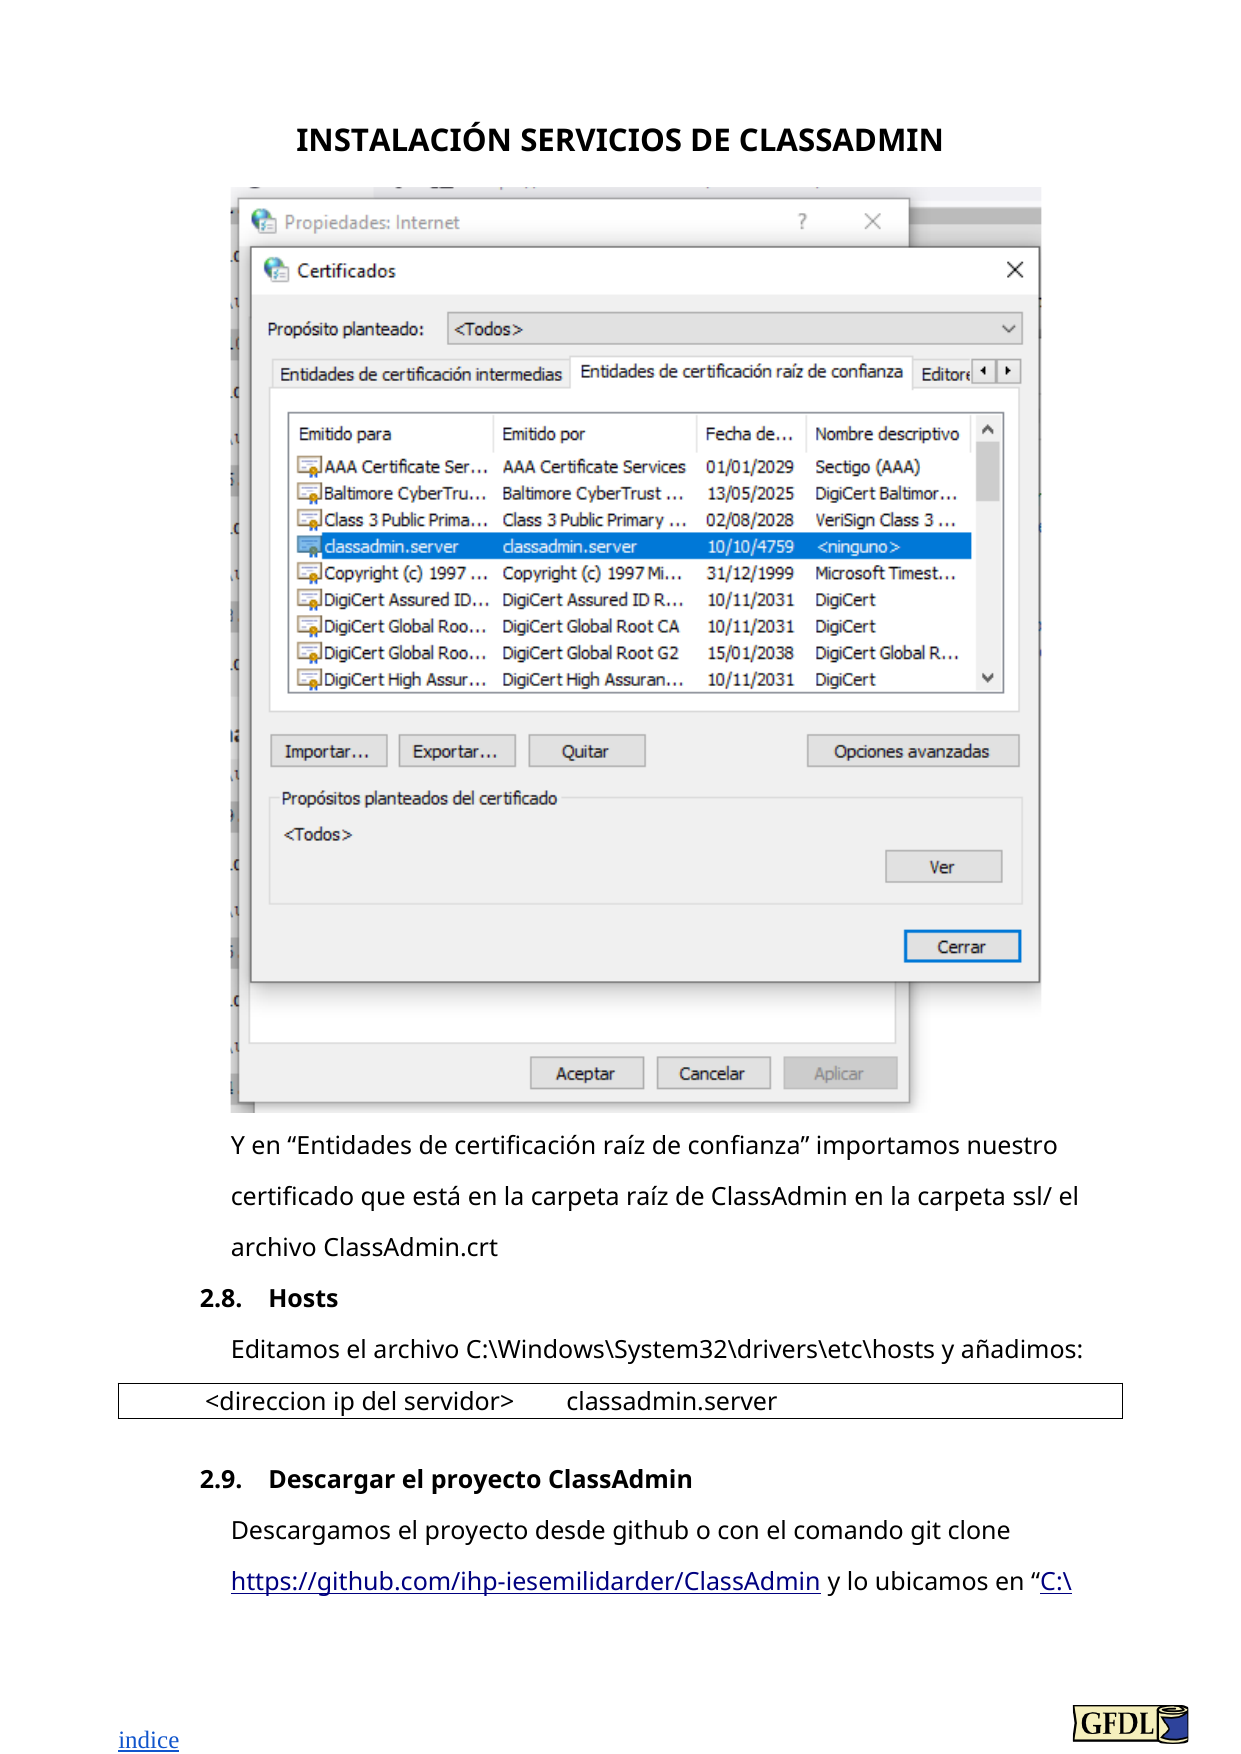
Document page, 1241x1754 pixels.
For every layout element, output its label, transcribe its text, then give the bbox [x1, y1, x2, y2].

list Hosts [193, 1280, 1122, 1314]
list Descargar el proyecto ClassAdmin [193, 1462, 1122, 1496]
picture [1072, 1705, 1189, 1744]
text Editamos el archivo C:\Windows\System32\drivers\etc\hosts y añadimos: [231, 1331, 1122, 1366]
text Y en “Entidades de certificación raíz de confianza” importamos nuestro certificado que está en la carpeta raíz de ClassAdmin en la carpeta ssl/ el archivo ClassAdmin.crt [231, 1127, 1122, 1263]
text Descargamos el proyecto desde github o con el comando git clone https://github.com/ihp-iesemilidarder/ClassAdmin y lo ubicamos en “C:\ [231, 1513, 1122, 1598]
table_header <direccion ip del servidor> classadmin.server [119, 1384, 1122, 1418]
picture [230, 187, 1042, 1113]
